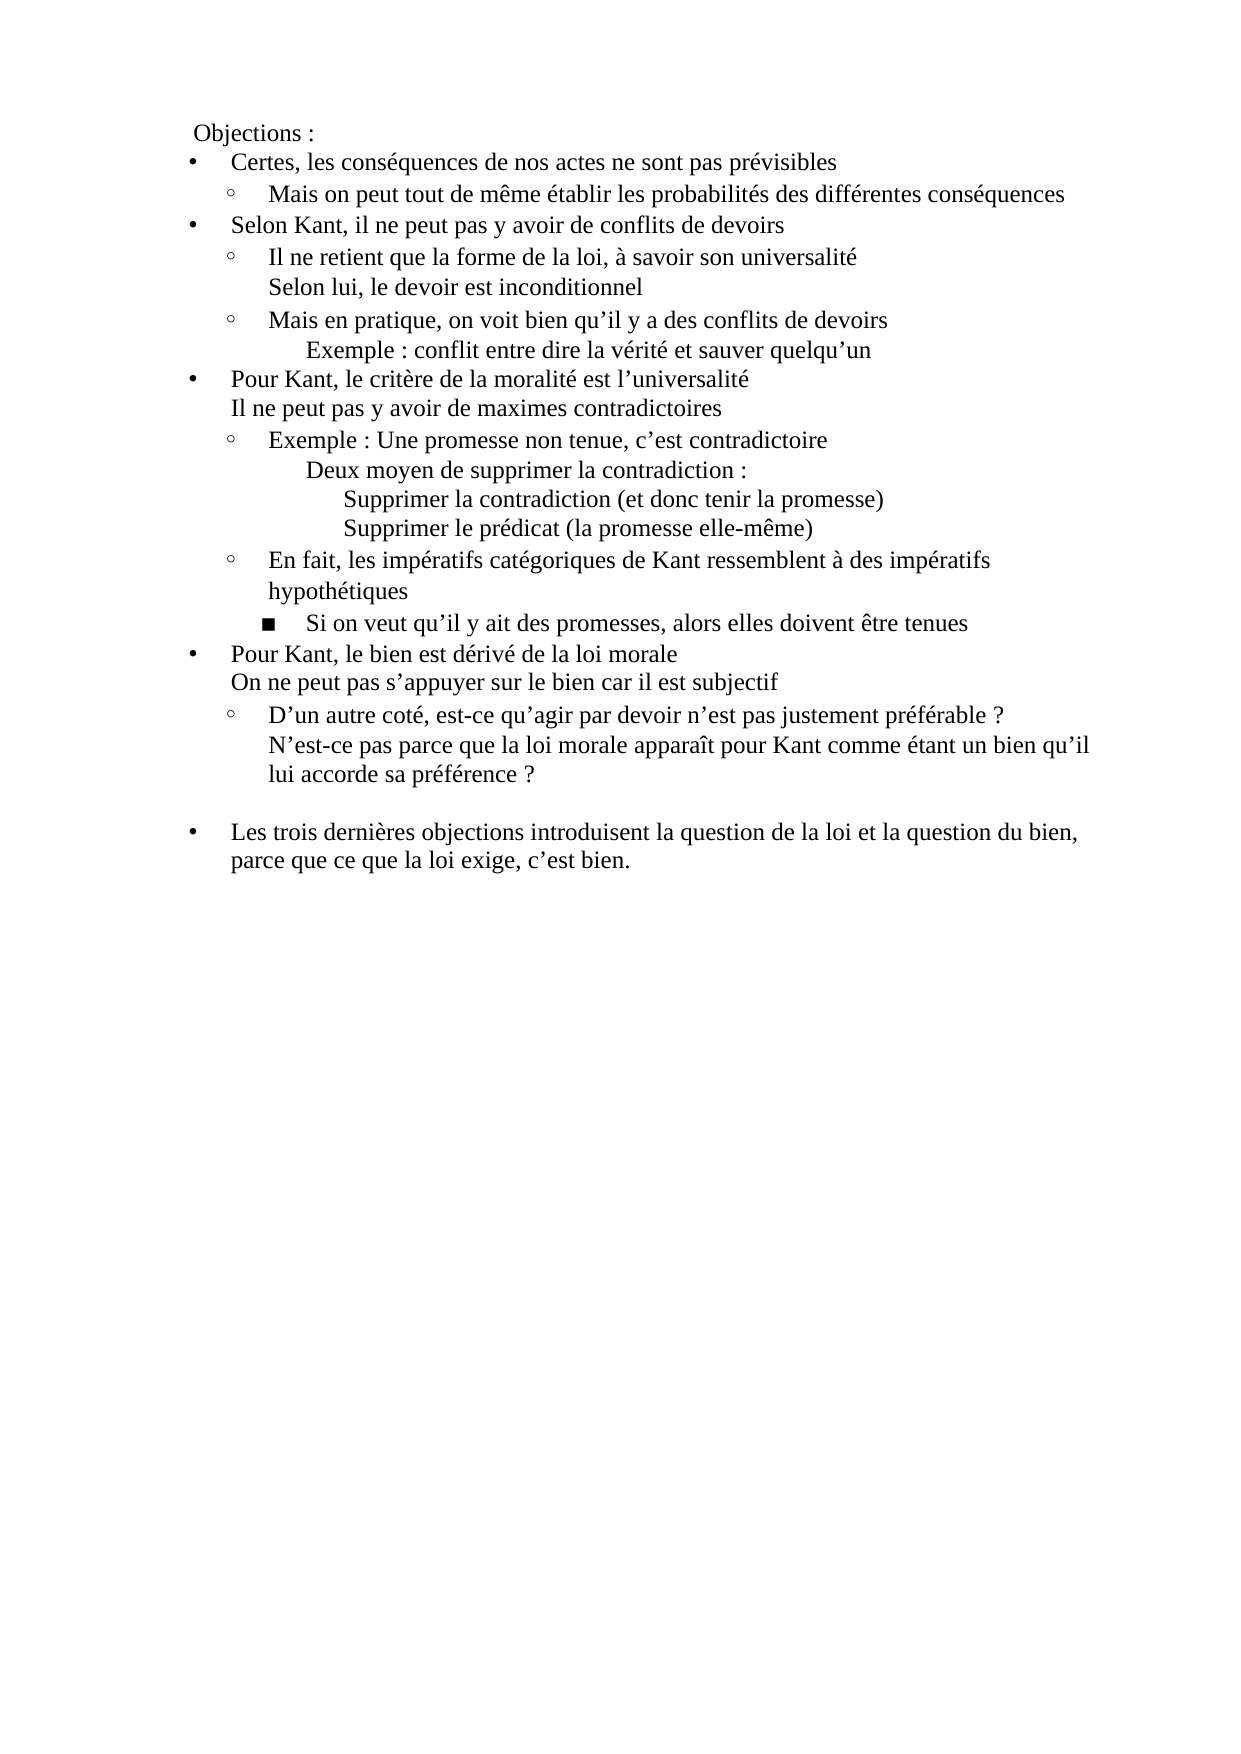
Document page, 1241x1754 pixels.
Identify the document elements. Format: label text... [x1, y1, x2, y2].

list En fait, les impératifs catégoriques de Kant ressemblent à des impératifs hypothétiques [231, 542, 1122, 605]
list N’est-ce pas parce que la loi morale apparaît pour Kant comme étant un bien qu’il lui accorde sa préférence ? [231, 730, 1122, 788]
list Il ne retient que la forme de la loi, à savoir son universalité [231, 238, 1122, 272]
list Mais on peut tout de même établir les probabilités des différentes conséquences [231, 176, 1122, 210]
list Il ne peut pas y avoir de maximes contradictoires [193, 393, 1122, 422]
list Exemple : Une promesse non tenue, c’est contradictoire [231, 422, 1122, 456]
list Pour Kant, le critère de la moralité est l’universalité [193, 364, 1122, 393]
list Certes, les conséquences de nos actes ne sont pas prévisibles [193, 147, 1122, 176]
list Selon Kant, il ne peut pas y avoir de conflits de devoirs [193, 210, 1122, 238]
list On ne peut pas s’appuyer sur le bien car il est subjectif [193, 667, 1122, 696]
list Exemple : conflit entre dire la vérité et sauver quelqu’un [268, 335, 1122, 364]
list Pour Kant, le bien est dérivé de la loi morale [193, 639, 1122, 667]
list Selon lui, le devoir est inconditionnel [231, 272, 1122, 301]
list Si on veut qu’il y ait des promesses, alors elles doivent être tenues [268, 605, 1122, 639]
list Mais en pratique, on voit bien qu’il y a des conflits de devoirs [231, 301, 1122, 335]
list D’un autre coté, est-ce qu’agir par devoir n’est pas justement préférable ? [231, 696, 1122, 730]
list Supprimer la contradiction (et donc tenir la promesse) [306, 484, 1122, 513]
list Objections : [156, 118, 1122, 147]
list Supprimer le prédicat (la promesse elle-même) [306, 513, 1122, 542]
list Deux moyen de supprimer la contradiction : [268, 456, 1122, 484]
list Les trois dernières objections introduisent la question de la loi et la question du bien, parce que ce que la loi exige, c’est bien. [193, 817, 1122, 874]
